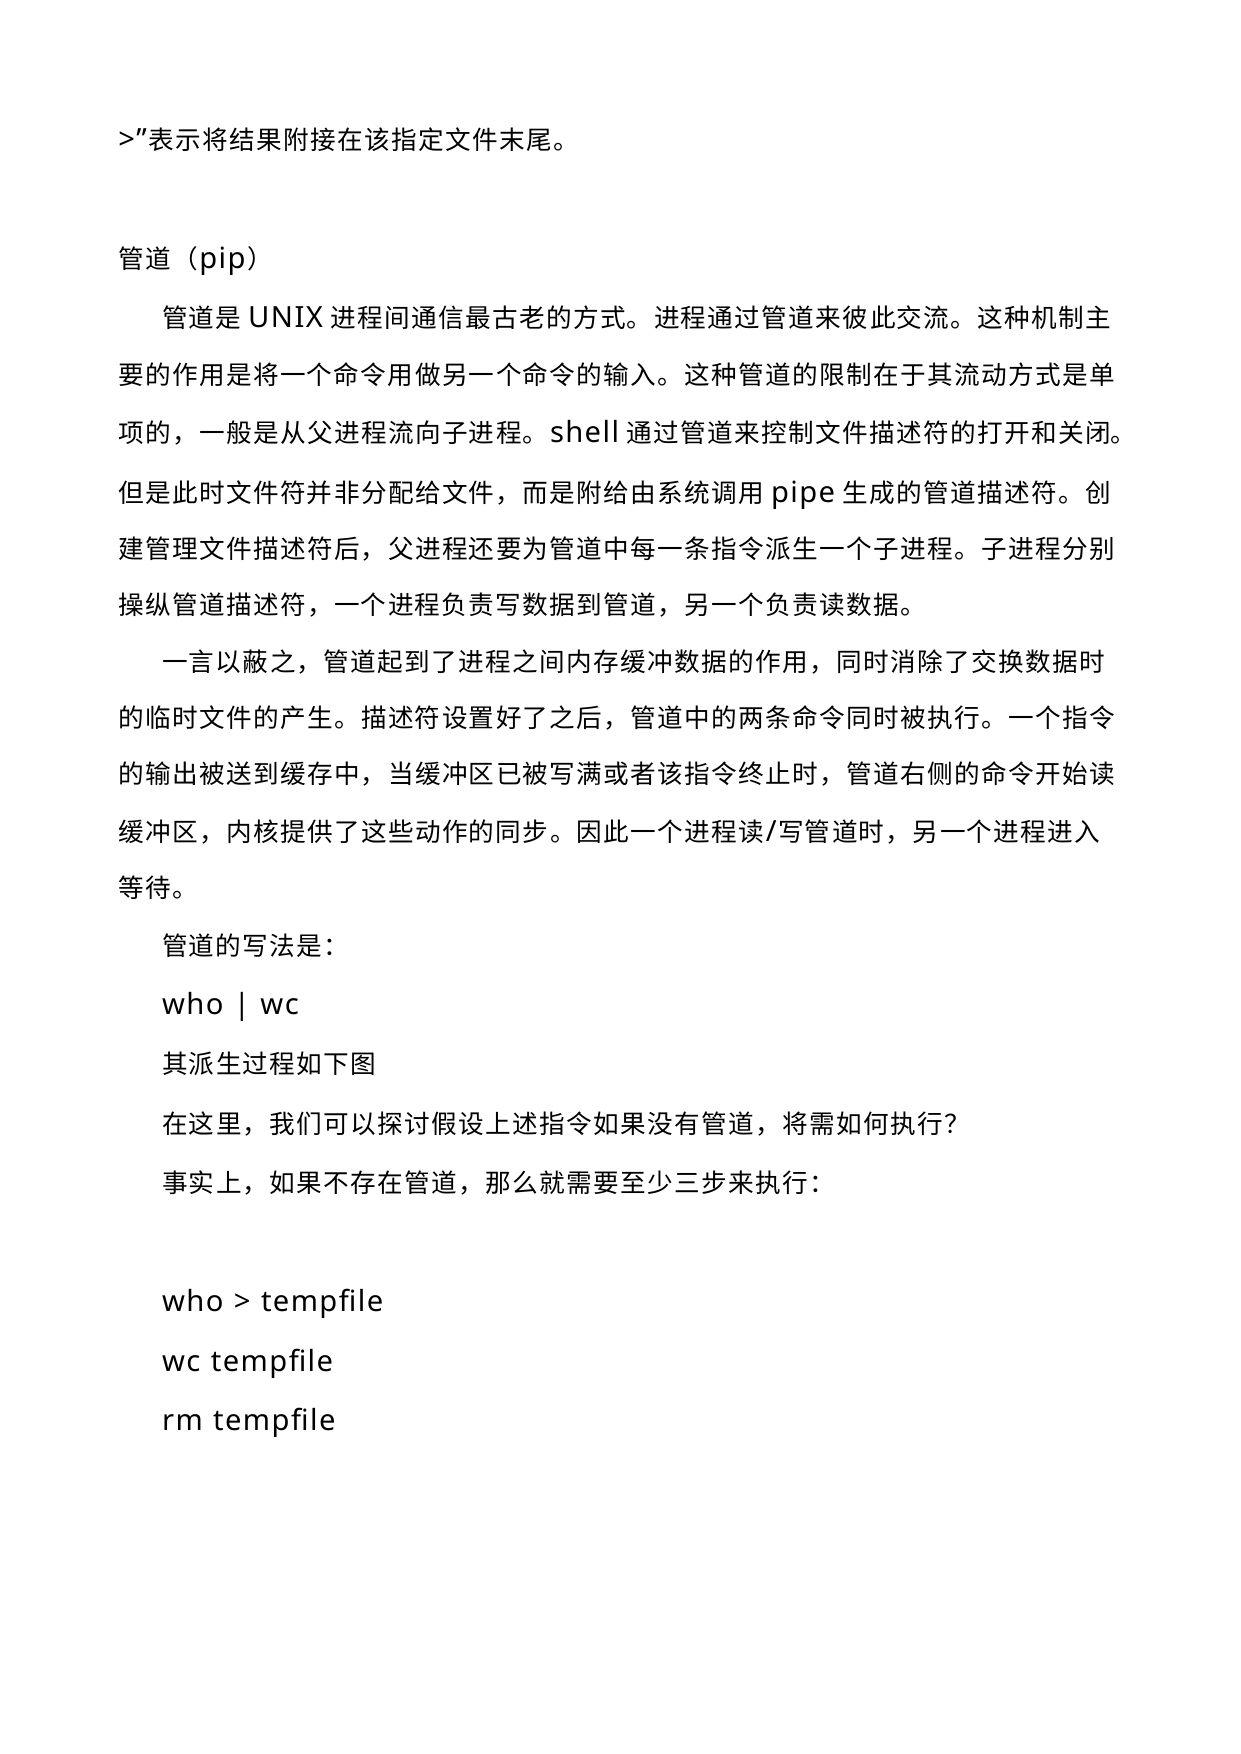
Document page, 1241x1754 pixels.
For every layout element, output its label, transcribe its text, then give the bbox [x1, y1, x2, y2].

text wc tempfile [118, 1340, 1122, 1380]
text who > tempfile [118, 1281, 1122, 1320]
text 在这里，我们可以探讨假设上述指令如果没有管道，将需如何执行？ [118, 1102, 1122, 1142]
text 管道（pip） [118, 237, 1122, 277]
text who | wc [118, 983, 1122, 1023]
text 管道是UNIX进程间通信最古老的方式。进程通过管道来彼此交流。这种机制主要的作用是将一个命令用做另一个命令的输入。这种管道的限制在于其流动方式是单项的，一般是从父进程流向子进程。shell通过管道来控制文件描述符的打开和关闭。但是此时文件符并非分配给文件，而是附给由系统调用pipe生成的管道描述符。创建管理文件描述符后，父进程还要为管道中每一条指令派生一个子进程。子进程分别操纵管道描述符，一个进程负责写数据到管道，另一个负责读数据。 [118, 297, 1122, 621]
text 一言以蔽之，管道起到了进程之间内存缓冲数据的作用，同时消除了交换数据时的临时文件的产生。描述符设置好了之后，管道中的两条命令同时被执行。一个指令的输出被送到缓存中，当缓冲区已被写满或者该指令终止时，管道右侧的命令开始读缓冲区，内核提供了这些动作的同步。因此一个进程读/写管道时，另一个进程进入等待。 [118, 640, 1122, 905]
text 事实上，如果不存在管道，那么就需要至少三步来执行： [118, 1162, 1122, 1201]
text >”表示将结果附接在该指定文件末尾。 [118, 118, 1122, 158]
text rm tempfile [118, 1399, 1122, 1439]
text 其派生过程如下图 [118, 1043, 1122, 1082]
text 管道的写法是： [118, 924, 1122, 963]
